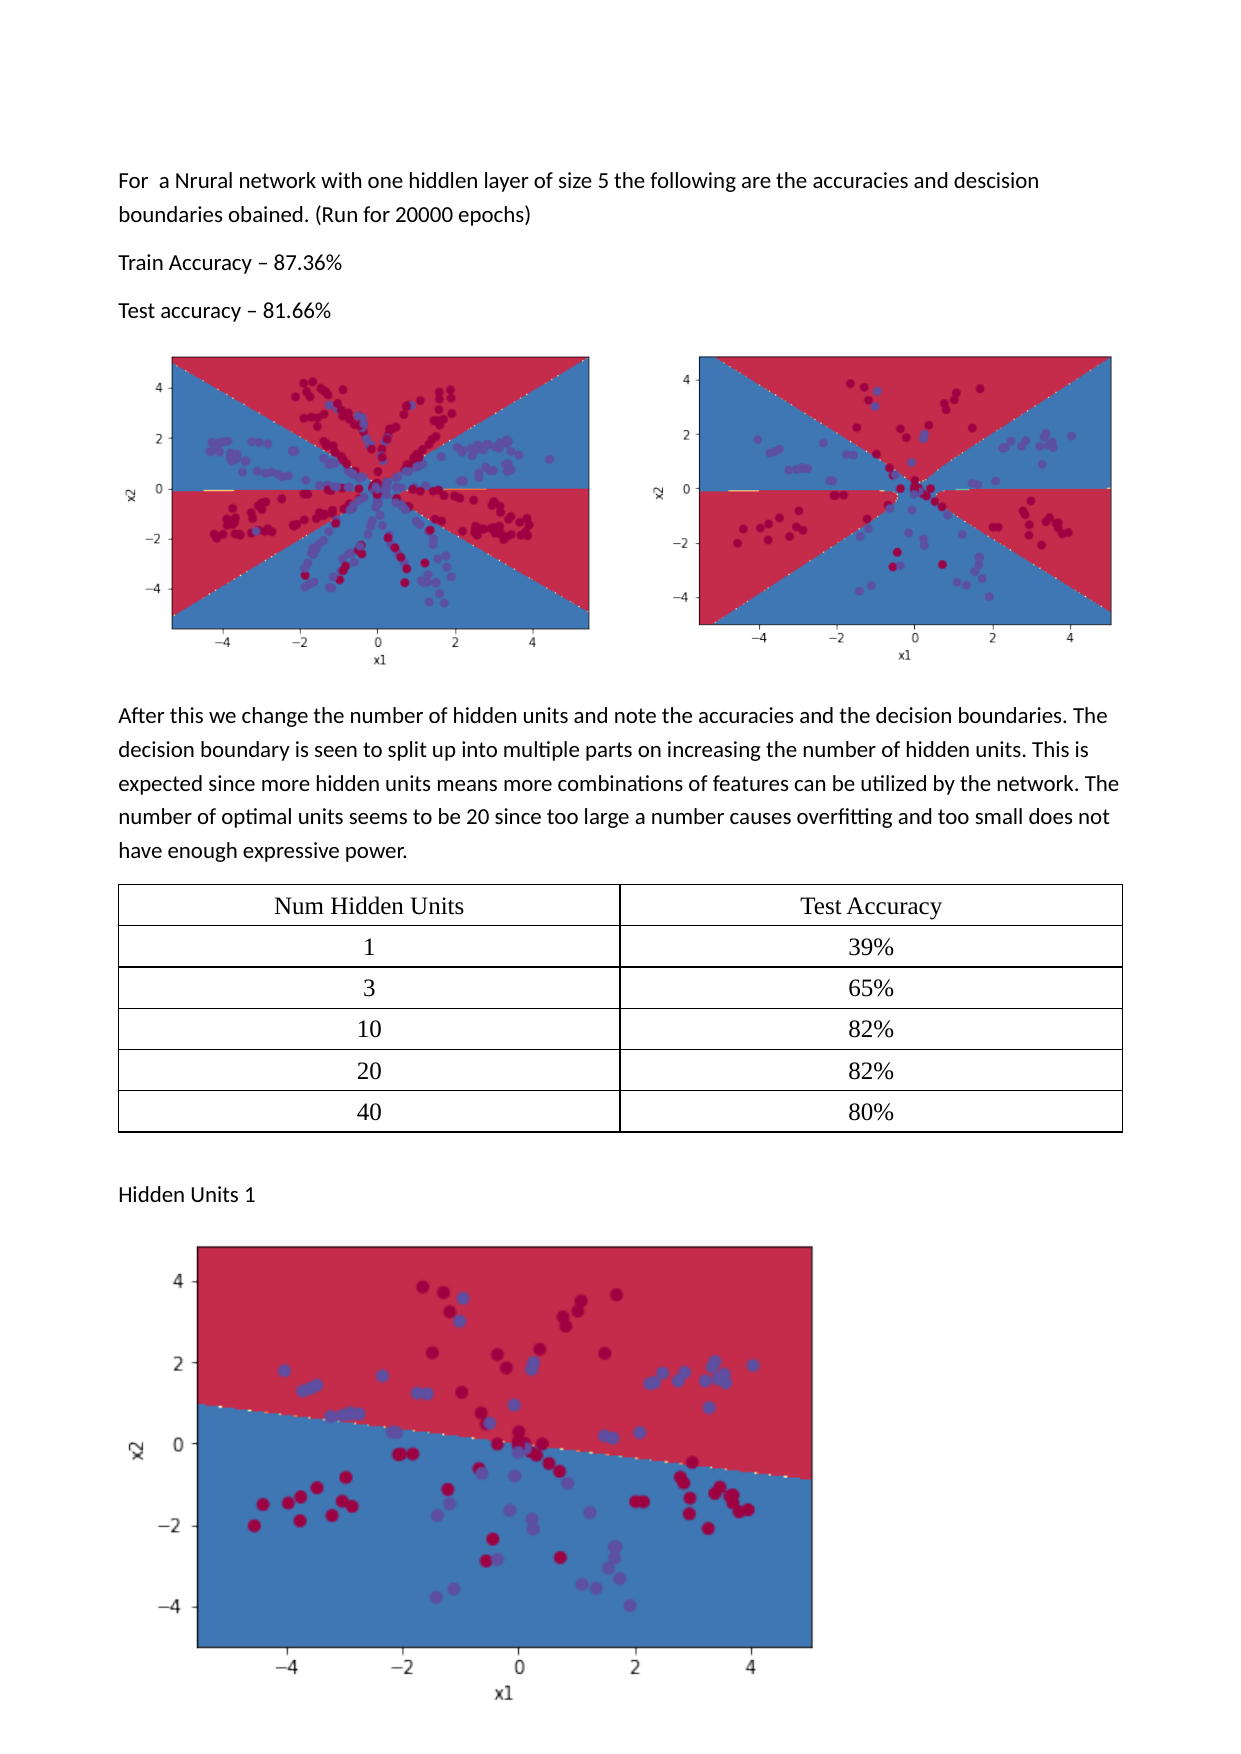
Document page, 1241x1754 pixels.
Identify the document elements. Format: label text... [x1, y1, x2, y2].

table_cell 82% [621, 1050, 1122, 1090]
text For a Nrural network with one hiddlen layer of size 5 the following are the accuracies and descision boundaries obained. (Run for 20000 epochs) [118, 166, 1122, 228]
picture [118, 344, 601, 676]
table_cell 3 [119, 968, 619, 1008]
table_header Num Hidden Units [119, 885, 619, 925]
table_cell 10 [119, 1009, 619, 1049]
text Train Accuracy – 87.36% [118, 248, 1122, 276]
table_cell 82% [621, 1009, 1122, 1049]
table_header Test Accuracy [621, 885, 1122, 925]
picture [118, 1228, 830, 1717]
table_cell 40 [119, 1091, 619, 1131]
text After this we change the number of hidden units and note the accuracies and the decision boundaries. The decision boundary is seen to split up into multiple parts on increasing the number of hidden units. This is expected since more hidden units means more combinations of features can be utilized by the network. The number of optimal units seems to be 20 since too large a number causes overfitting and too small does not have enough expressive power. [118, 702, 1122, 864]
table_cell 80% [621, 1091, 1122, 1131]
table_cell 39% [621, 926, 1122, 966]
picture [646, 344, 1123, 671]
table_cell 1 [119, 926, 619, 966]
table_cell 20 [119, 1050, 619, 1090]
text Test accuracy – 81.66% [118, 296, 1122, 324]
table_cell 65% [621, 968, 1122, 1008]
text Hidden Units 1 [118, 1181, 1122, 1209]
